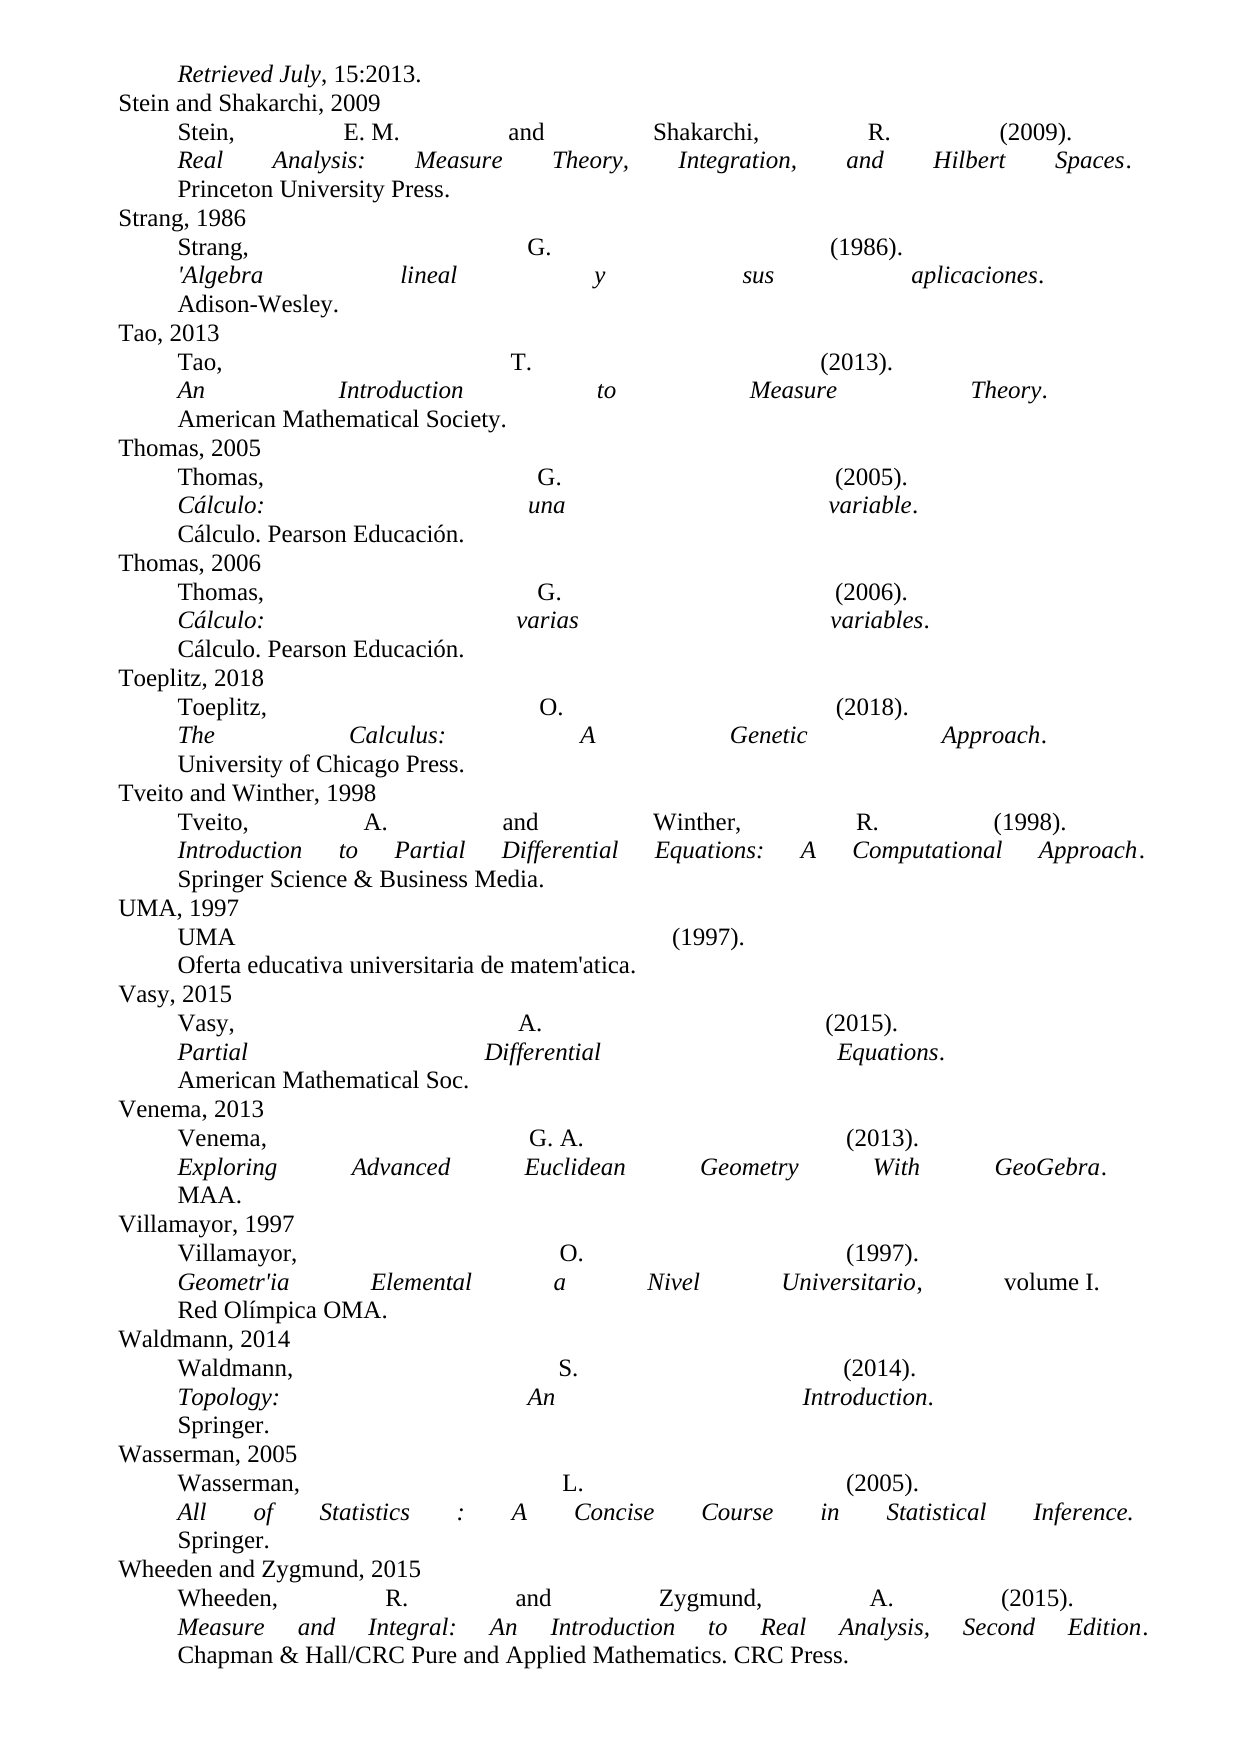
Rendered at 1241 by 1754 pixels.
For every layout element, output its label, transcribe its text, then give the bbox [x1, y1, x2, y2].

list Wasserman, L. (2005). All of Statistics : A Concise Course in Statistical Inference. Springer. [177, 1468, 1181, 1554]
list Toeplitz, O. (2018). The Calculus: A Genetic Approach. University of Chicago Press. [177, 692, 1181, 778]
subtitle Thomas, 2005 [118, 433, 1181, 462]
subtitle Vasy, 2015 [118, 979, 1181, 1008]
subtitle Venema, 2013 [118, 1094, 1181, 1123]
subtitle Strang, 1986 [118, 203, 1181, 232]
subtitle Tveito and Winther, 1998 [118, 778, 1181, 807]
subtitle Waldmann, 2014 [118, 1324, 1181, 1353]
list Stein, E. M. and Shakarchi, R. (2009). Real Analysis: Measure Theory, Integration, and Hilbert Spaces. Princeton University Press. [177, 117, 1181, 203]
list UMA (1997). Oferta educativa universitaria de matem'atica. [177, 922, 1181, 979]
subtitle Thomas, 2006 [118, 548, 1181, 577]
list Tao, T. (2013). An Introduction to Measure Theory. American Mathematical Society. [177, 347, 1181, 433]
subtitle Stein and Shakarchi, 2009 [118, 88, 1181, 117]
list Vasy, A. (2015). Partial Differential Equations. American Mathematical Soc. [177, 1008, 1181, 1094]
list Thomas, G. (2005). Cálculo: una variable. Cálculo. Pearson Educación. [177, 462, 1181, 548]
list Retrieved July, 15:2013. [177, 59, 1181, 88]
list Strang, G. (1986). 'Algebra lineal y sus aplicaciones. Adison-Wesley. [177, 232, 1181, 318]
list Wheeden, R. and Zygmund, A. (2015). Measure and Integral: An Introduction to Real Analysis, Second Edition. Chapman & Hall/CRC Pure and Applied Mathematics. CRC Press. [177, 1583, 1181, 1669]
subtitle Toeplitz, 2018 [118, 663, 1181, 692]
list Thomas, G. (2006). Cálculo: varias variables. Cálculo. Pearson Educación. [177, 577, 1181, 663]
list Waldmann, S. (2014). Topology: An Introduction. Springer. [177, 1353, 1181, 1439]
subtitle Tao, 2013 [118, 318, 1181, 347]
list Venema, G. A. (2013). Exploring Advanced Euclidean Geometry With GeoGebra. MAA. [177, 1123, 1181, 1209]
subtitle Wasserman, 2005 [118, 1439, 1181, 1468]
subtitle Villamayor, 1997 [118, 1209, 1181, 1238]
subtitle UMA, 1997 [118, 893, 1181, 922]
subtitle Wheeden and Zygmund, 2015 [118, 1554, 1181, 1583]
list Tveito, A. and Winther, R. (1998). Introduction to Partial Differential Equations: A Computational Approach. Springer Science & Business Media. [177, 807, 1181, 893]
list Villamayor, O. (1997). Geometr'ia Elemental a Nivel Universitario, volume I. Red Olímpica OMA. [177, 1238, 1181, 1324]
